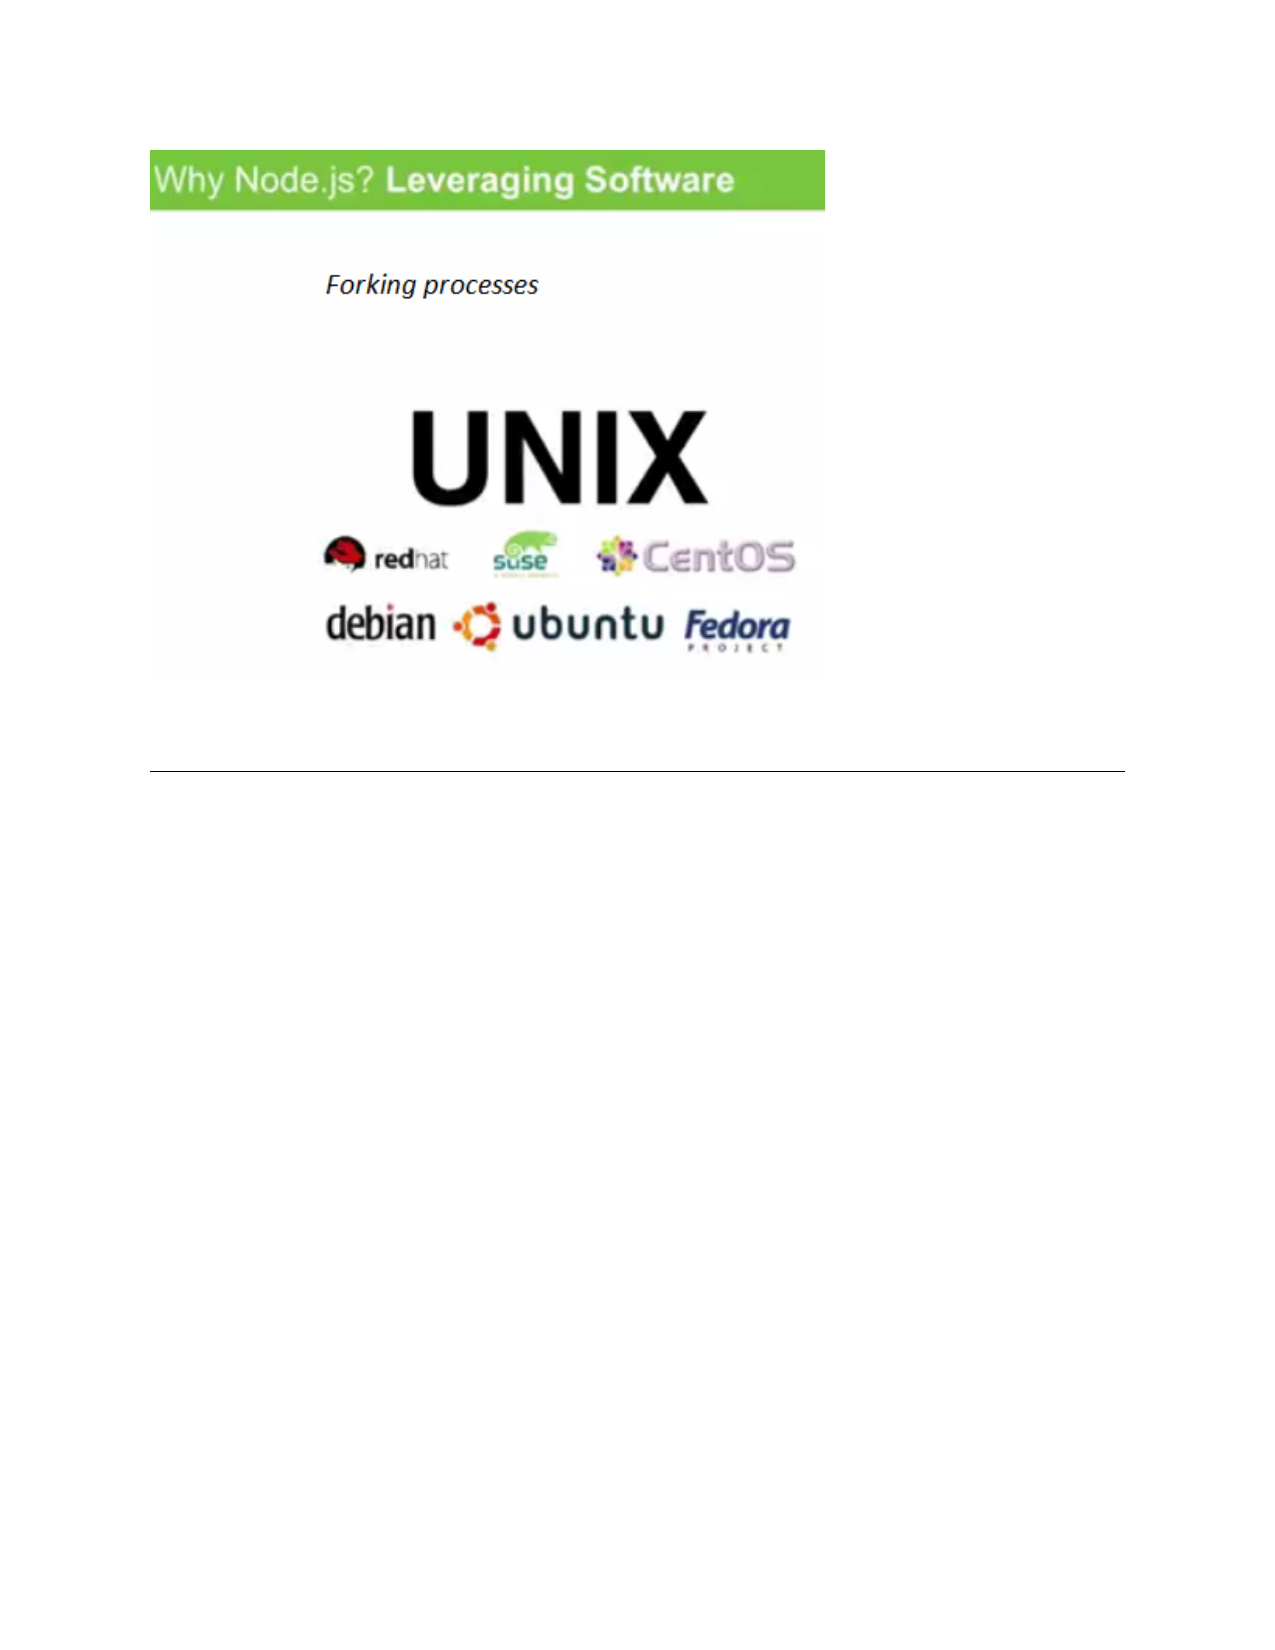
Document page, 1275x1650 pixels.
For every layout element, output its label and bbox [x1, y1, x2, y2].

picture [150, 150, 826, 675]
